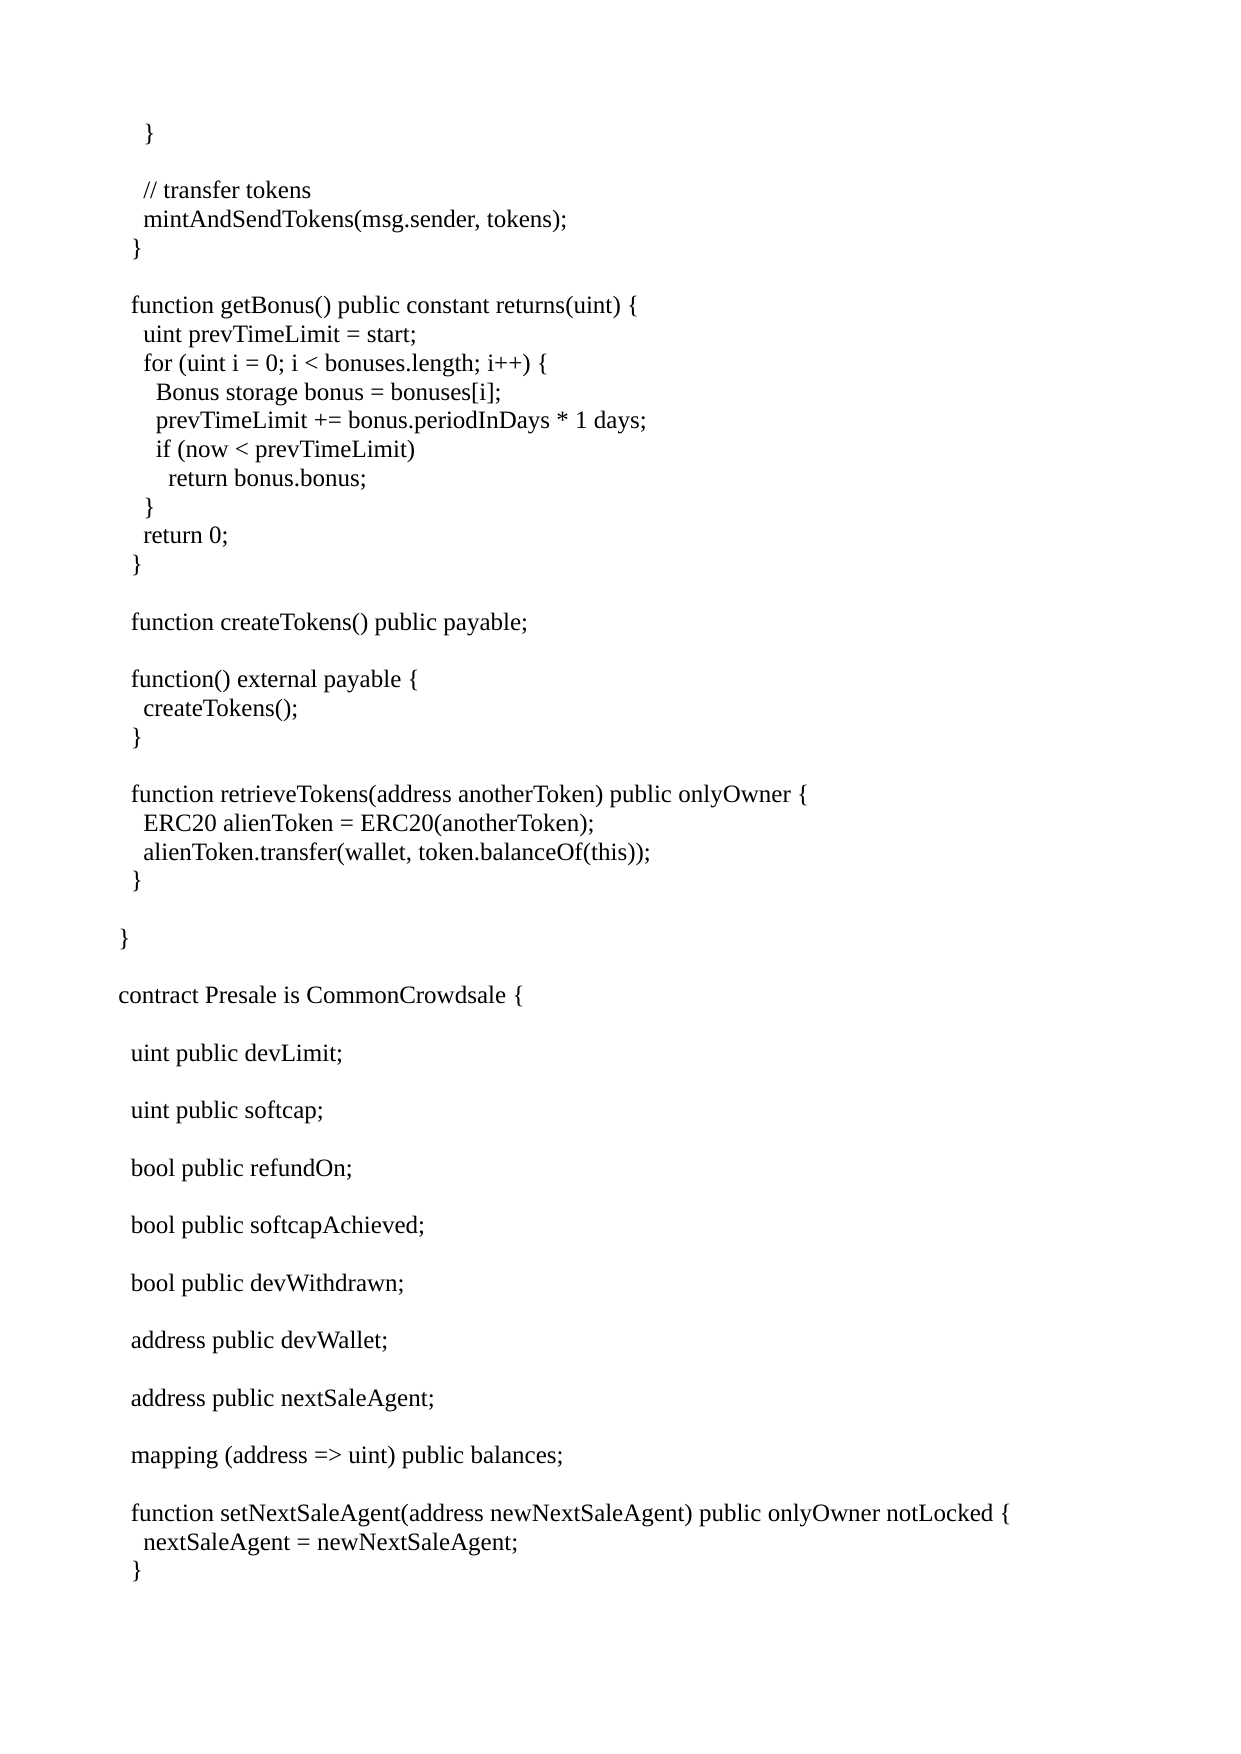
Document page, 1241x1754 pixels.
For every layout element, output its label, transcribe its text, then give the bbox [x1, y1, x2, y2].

text for (uint i = 0; i < bonuses.length; i++) { [118, 348, 1122, 377]
text uint prevTimeLimit = start; [118, 319, 1122, 348]
text } [118, 1556, 1122, 1584]
text uint public devLimit; [118, 1038, 1122, 1067]
text // transfer tokens [118, 176, 1122, 204]
text bool public softcapAchieved; [118, 1211, 1122, 1239]
text mapping (address => uint) public balances; [118, 1441, 1122, 1469]
text nextSaleAgent = newNextSaleAgent; [118, 1527, 1122, 1556]
text address public nextSaleAgent; [118, 1383, 1122, 1412]
text address public devWallet; [118, 1326, 1122, 1354]
text mintAndSendTokens(msg.sender, tokens); [118, 204, 1122, 233]
text } [118, 549, 1122, 578]
text ERC20 alienToken = ERC20(anotherToken); [118, 808, 1122, 837]
text createTokens(); [118, 693, 1122, 722]
text function setNextSaleAgent(address newNextSaleAgent) public onlyOwner notLocked { [118, 1498, 1122, 1527]
text } [118, 233, 1122, 262]
text } [118, 866, 1122, 894]
text prevTimeLimit += bonus.periodInDays * 1 days; [118, 406, 1122, 434]
text alienToken.transfer(wallet, token.balanceOf(this)); [118, 837, 1122, 866]
text } [118, 923, 1122, 952]
text Bonus storage bonus = bonuses[i]; [118, 377, 1122, 406]
text function() external payable { [118, 664, 1122, 693]
text } [118, 722, 1122, 751]
text return 0; [118, 521, 1122, 549]
text bool public devWithdrawn; [118, 1268, 1122, 1297]
text } [118, 492, 1122, 521]
text uint public softcap; [118, 1096, 1122, 1124]
text contract Presale is CommonCrowdsale { [118, 981, 1122, 1009]
text function retrieveTokens(address anotherToken) public onlyOwner { [118, 779, 1122, 808]
text if (now < prevTimeLimit) [118, 434, 1122, 463]
text bool public refundOn; [118, 1153, 1122, 1182]
text function createTokens() public payable; [118, 607, 1122, 636]
text } [118, 118, 1122, 147]
text return bonus.bonus; [118, 463, 1122, 492]
text function getBonus() public constant returns(uint) { [118, 291, 1122, 319]
